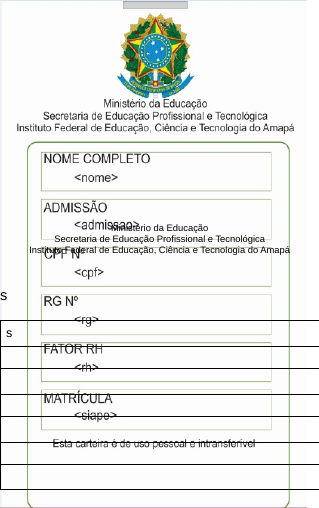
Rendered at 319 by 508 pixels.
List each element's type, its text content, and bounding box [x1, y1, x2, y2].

table_cell [308, 395, 319, 416]
picture [1, 417, 308, 442]
table_cell [308, 417, 319, 442]
picture [1, 321, 308, 346]
table_cell [308, 465, 319, 489]
picture [0, 0, 308, 320]
picture [1, 465, 308, 489]
picture [1, 369, 308, 394]
picture [0, 490, 308, 508]
table_cell [308, 347, 319, 368]
text s [308, 286, 319, 303]
picture [1, 443, 308, 464]
picture [1, 395, 308, 416]
table_cell [308, 369, 319, 394]
picture [1, 347, 308, 368]
table_cell [308, 443, 319, 463]
table_header s [308, 321, 319, 346]
